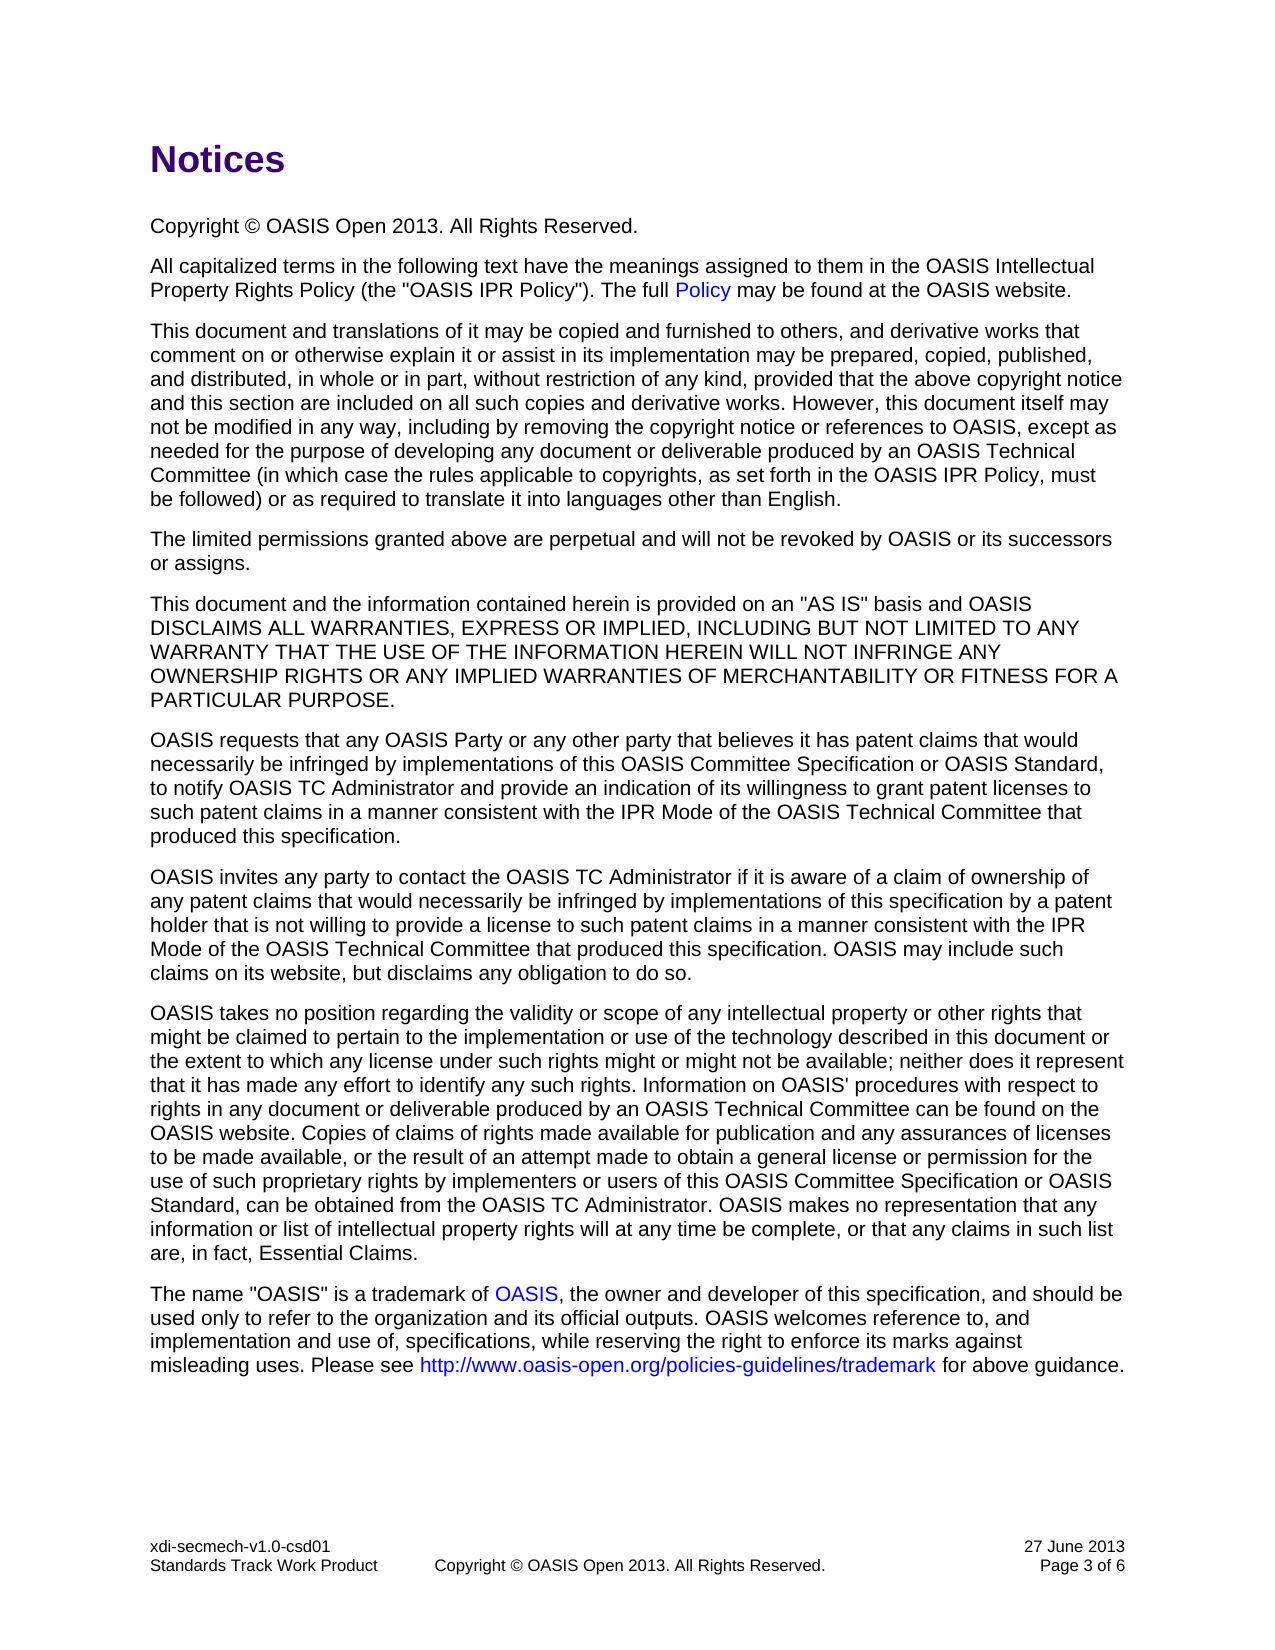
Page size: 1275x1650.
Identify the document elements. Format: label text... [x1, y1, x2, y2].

text The limited permissions granted above are perpetual and will not be revoked by OASIS or its successors or assigns. [150, 527, 1125, 575]
text This document and the information contained herein is provided on an "AS IS" basis and OASIS DISCLAIMS ALL WARRANTIES, EXPRESS OR IMPLIED, INCLUDING BUT NOT LIMITED TO ANY WARRANTY THAT THE USE OF THE INFORMATION HEREIN WILL NOT INFRINGE ANY OWNERSHIP RIGHTS OR ANY IMPLIED WARRANTIES OF MERCHANTABILITY OR FITNESS FOR A PARTICULAR PURPOSE. [150, 592, 1125, 712]
text All capitalized terms in the following text have the meanings assigned to them in the OASIS Intellectual Property Rights Policy (the "OASIS IPR Policy"). The full Policy may be found at the OASIS website. [150, 254, 1125, 302]
text OASIS requests that any OASIS Party or any other party that believes it has patent claims that would necessarily be infringed by implementations of this OASIS Committee Specification or OASIS Standard, to notify OASIS TC Administrator and provide an indication of its willingness to grant patent licenses to such patent claims in a manner consistent with the IPR Mode of the OASIS Technical Committee that produced this specification. [150, 728, 1125, 848]
text OASIS invites any party to contact the OASIS TC Administrator if it is aware of a claim of ownership of any patent claims that would necessarily be infringed by implementations of this specification by a patent holder that is not willing to provide a license to such patent claims in a manner consistent with the IPR Mode of the OASIS Technical Committee that produced this specification. OASIS may include such claims on its website, but disclaims any obligation to do so. [150, 865, 1125, 984]
text The name "OASIS" is a trademark of OASIS, the owner and developer of this specification, and should be used only to refer to the organization and its official outputs. OASIS welcomes reference to, and implementation and use of, specifications, while reserving the right to enforce its marks against misleading uses. Please see http://www.oasis-open.org/policies-guidelines/trademark for above guidance. [150, 1281, 1125, 1377]
text This document and translations of it may be copied and furnished to others, and derivative works that comment on or otherwise explain it or assist in its implementation may be prepared, copied, published, and distributed, in whole or in part, without restriction of any kind, provided that the above copyright notice and this section are included on all such copies and derivative works. However, this document itself may not be modified in any way, including by removing the copyright notice or references to OASIS, except as needed for the purpose of developing any document or deliverable produced by an OASIS Technical Committee (in which case the rules applicable to copyrights, as set forth in the OASIS IPR Policy, must be followed) or as required to translate it into languages other than English. [150, 319, 1125, 511]
text Notices [150, 137, 1125, 180]
text Copyright © OASIS Open 2013. All Rights Reserved. [150, 214, 1125, 238]
text OASIS takes no position regarding the validity or scope of any intellectual property or other rights that might be claimed to pertain to the implementation or use of the technology described in this document or the extent to which any license under such rights might or might not be available; neither does it represent that it has made any effort to identify any such rights. Information on OASIS' procedures with respect to rights in any document or deliverable produced by an OASIS Technical Committee can be found on the OASIS website. Copies of claims of rights made available for publication and any assurances of licenses to be made available, or the result of an attempt made to obtain a general license or permission for the use of such proprietary rights by implementers or users of this OASIS Committee Specification or OASIS Standard, can be obtained from the OASIS TC Administrator. OASIS makes no representation that any information or list of intellectual property rights will at any time be complete, or that any claims in such list are, in fact, Essential Claims. [150, 1001, 1125, 1265]
